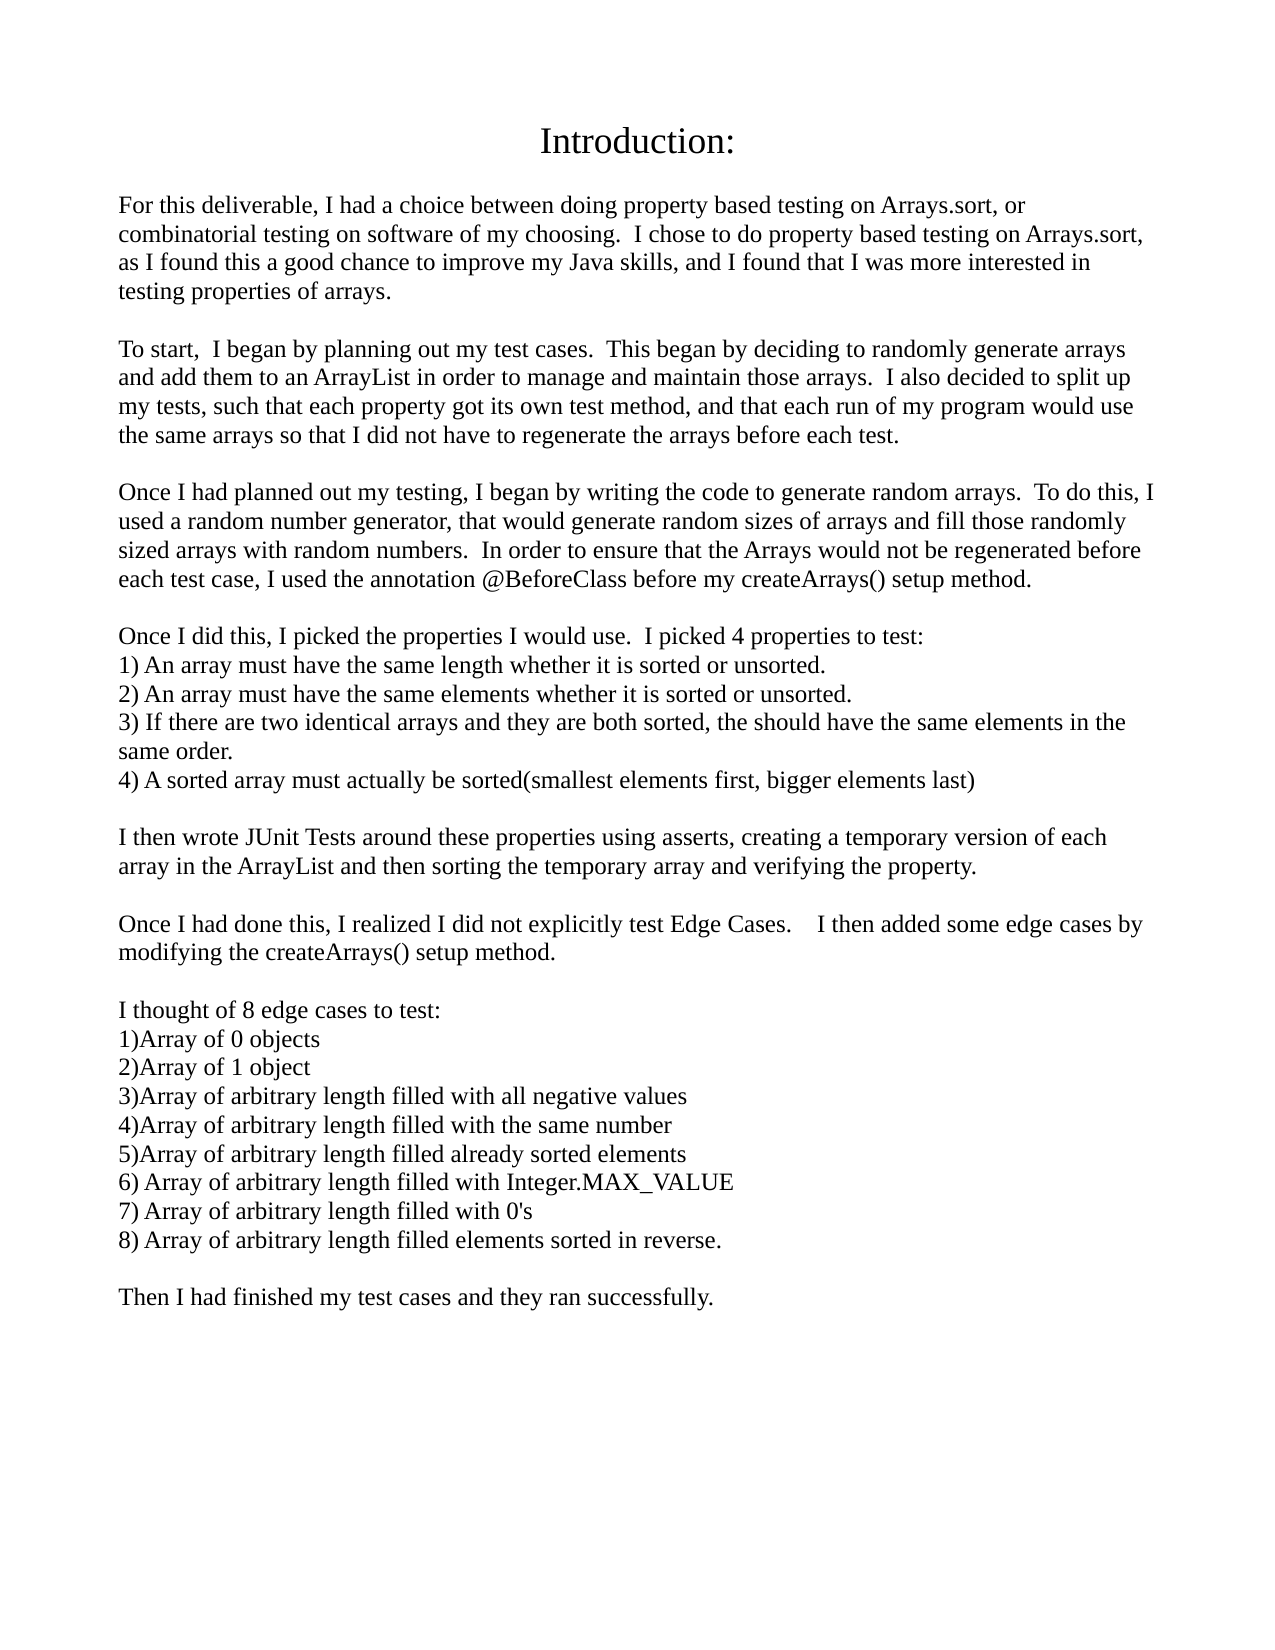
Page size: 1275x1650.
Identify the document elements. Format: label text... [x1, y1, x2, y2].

text I then wrote JUnit Tests around these properties using asserts, creating a temporary version of each array in the ArrayList and then sorting the temporary array and verifying the property. [118, 822, 1157, 880]
text Once I had planned out my testing, I began by writing the code to generate random arrays. To do this, I used a random number generator, that would generate random sizes of arrays and fill those randomly sized arrays with random numbers. In order to ensure that the Arrays would not be regenerated before each test case, I used the annotation @BeforeClass before my createArrays() setup method. [118, 477, 1157, 592]
text 7) Array of arbitrary length filled with 0's [118, 1196, 1157, 1225]
text 4) A sorted array must actually be sorted(smallest elements first, bigger elements last) [118, 765, 1157, 794]
text 4)Array of arbitrary length filled with the same number [118, 1110, 1157, 1139]
text I thought of 8 edge cases to test: [118, 995, 1157, 1024]
text For this deliverable, I had a choice between doing property based testing on Arrays.sort, or combinatorial testing on software of my choosing. I chose to do property based testing on Arrays.sort, as I found this a good chance to improve my Java skills, and I found that I was more interested in testing properties of arrays. [118, 190, 1157, 305]
text 8) Array of arbitrary length filled elements sorted in reverse. [118, 1225, 1157, 1254]
text Introduction: [118, 118, 1157, 161]
text To start, I began by planning out my test cases. This began by deciding to randomly generate arrays and add them to an ArrayList in order to manage and maintain those arrays. I also decided to split up my tests, such that each property got its own test method, and that each run of my program would use the same arrays so that I did not have to regenerate the arrays before each test. [118, 334, 1157, 449]
text 6) Array of arbitrary length filled with Integer.MAX_VALUE [118, 1167, 1157, 1196]
text Then I had finished my test cases and they ran successfully. [118, 1282, 1157, 1311]
text 2)Array of 1 object [118, 1052, 1157, 1081]
text 2) An array must have the same elements whether it is sorted or unsorted. [118, 679, 1157, 707]
text Once I did this, I picked the properties I would use. I picked 4 properties to test: [118, 621, 1157, 650]
text 1)Array of 0 objects [118, 1024, 1157, 1052]
text 5)Array of arbitrary length filled already sorted elements [118, 1139, 1157, 1167]
text 3)Array of arbitrary length filled with all negative values [118, 1081, 1157, 1110]
text 1) An array must have the same length whether it is sorted or unsorted. [118, 650, 1157, 679]
text Once I had done this, I realized I did not explicitly test Edge Cases. I then added some edge cases by modifying the createArrays() setup method. [118, 909, 1157, 966]
text 3) If there are two identical arrays and they are both sorted, the should have the same elements in the same order. [118, 707, 1157, 765]
